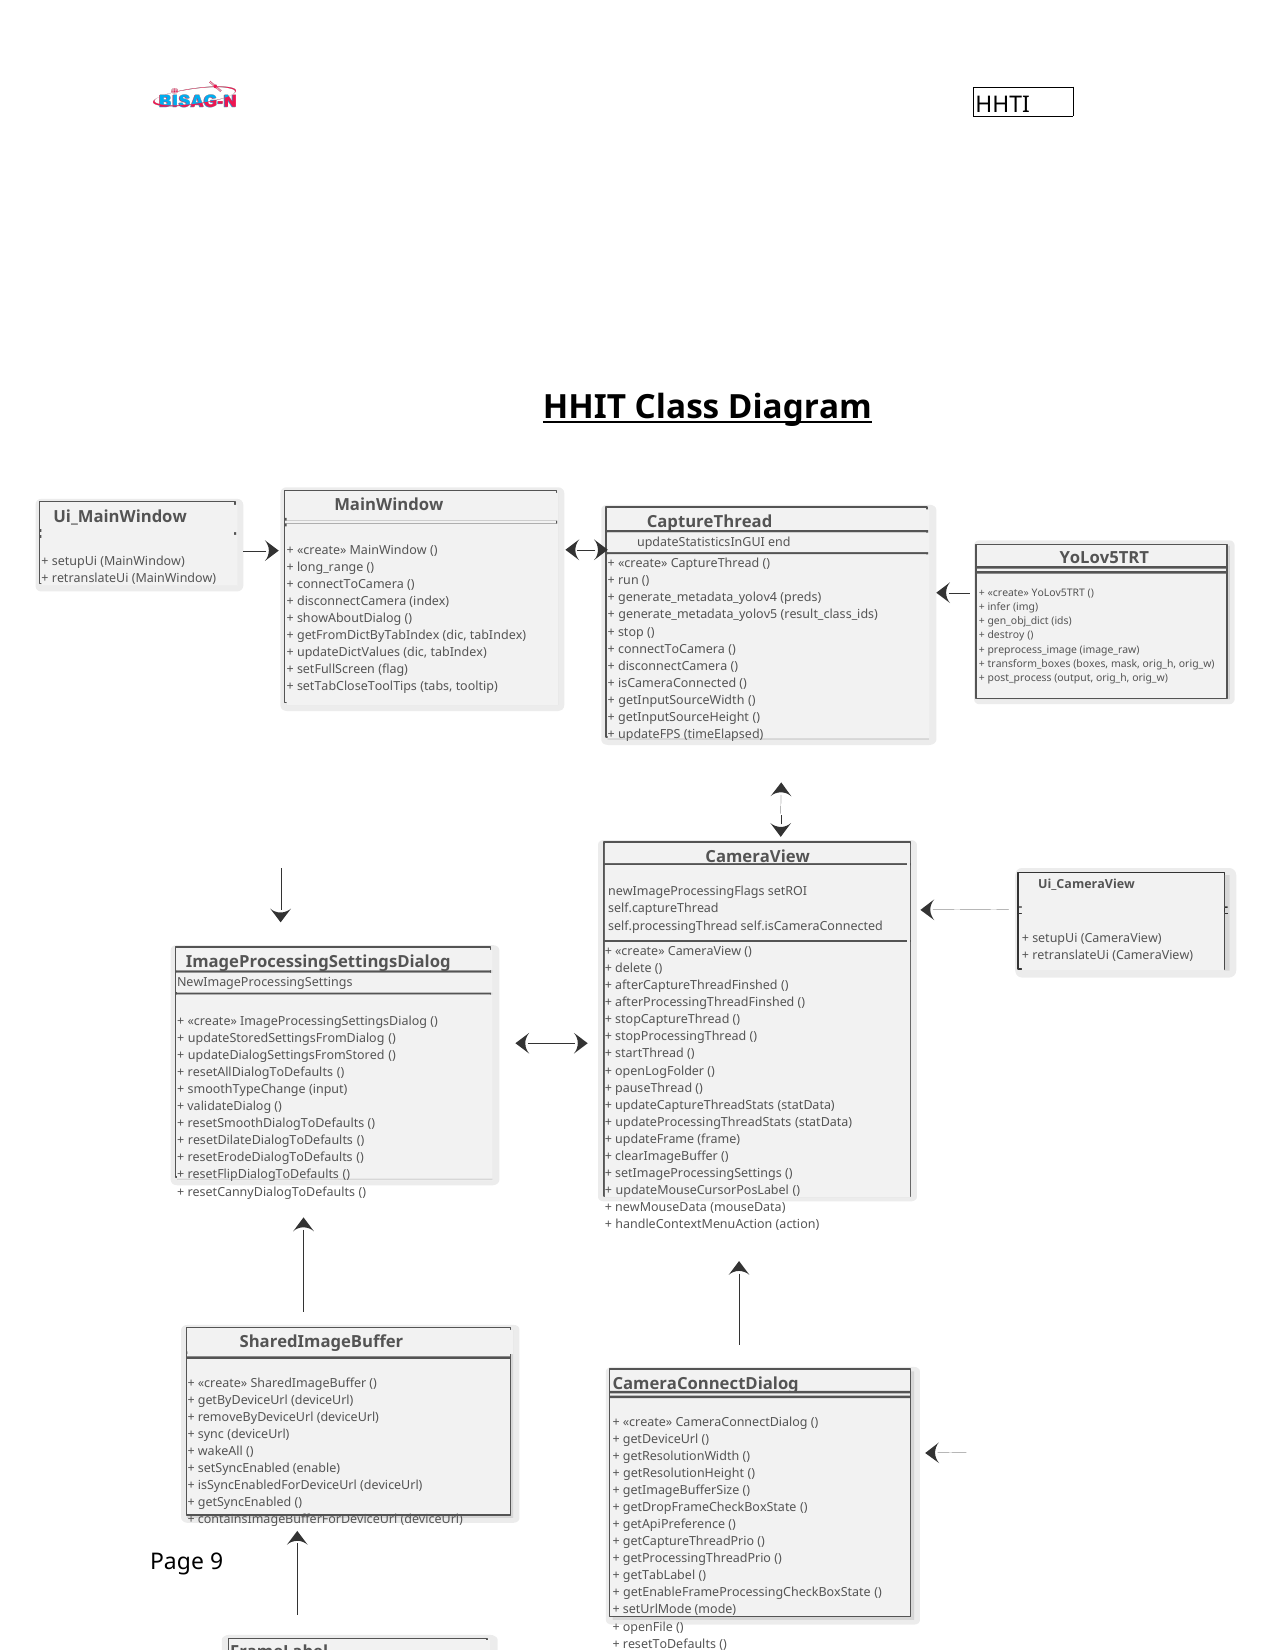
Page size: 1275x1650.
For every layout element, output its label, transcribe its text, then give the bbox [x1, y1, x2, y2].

text HHIT Class Diagram [139, 383, 1275, 428]
picture [153, 78, 236, 110]
